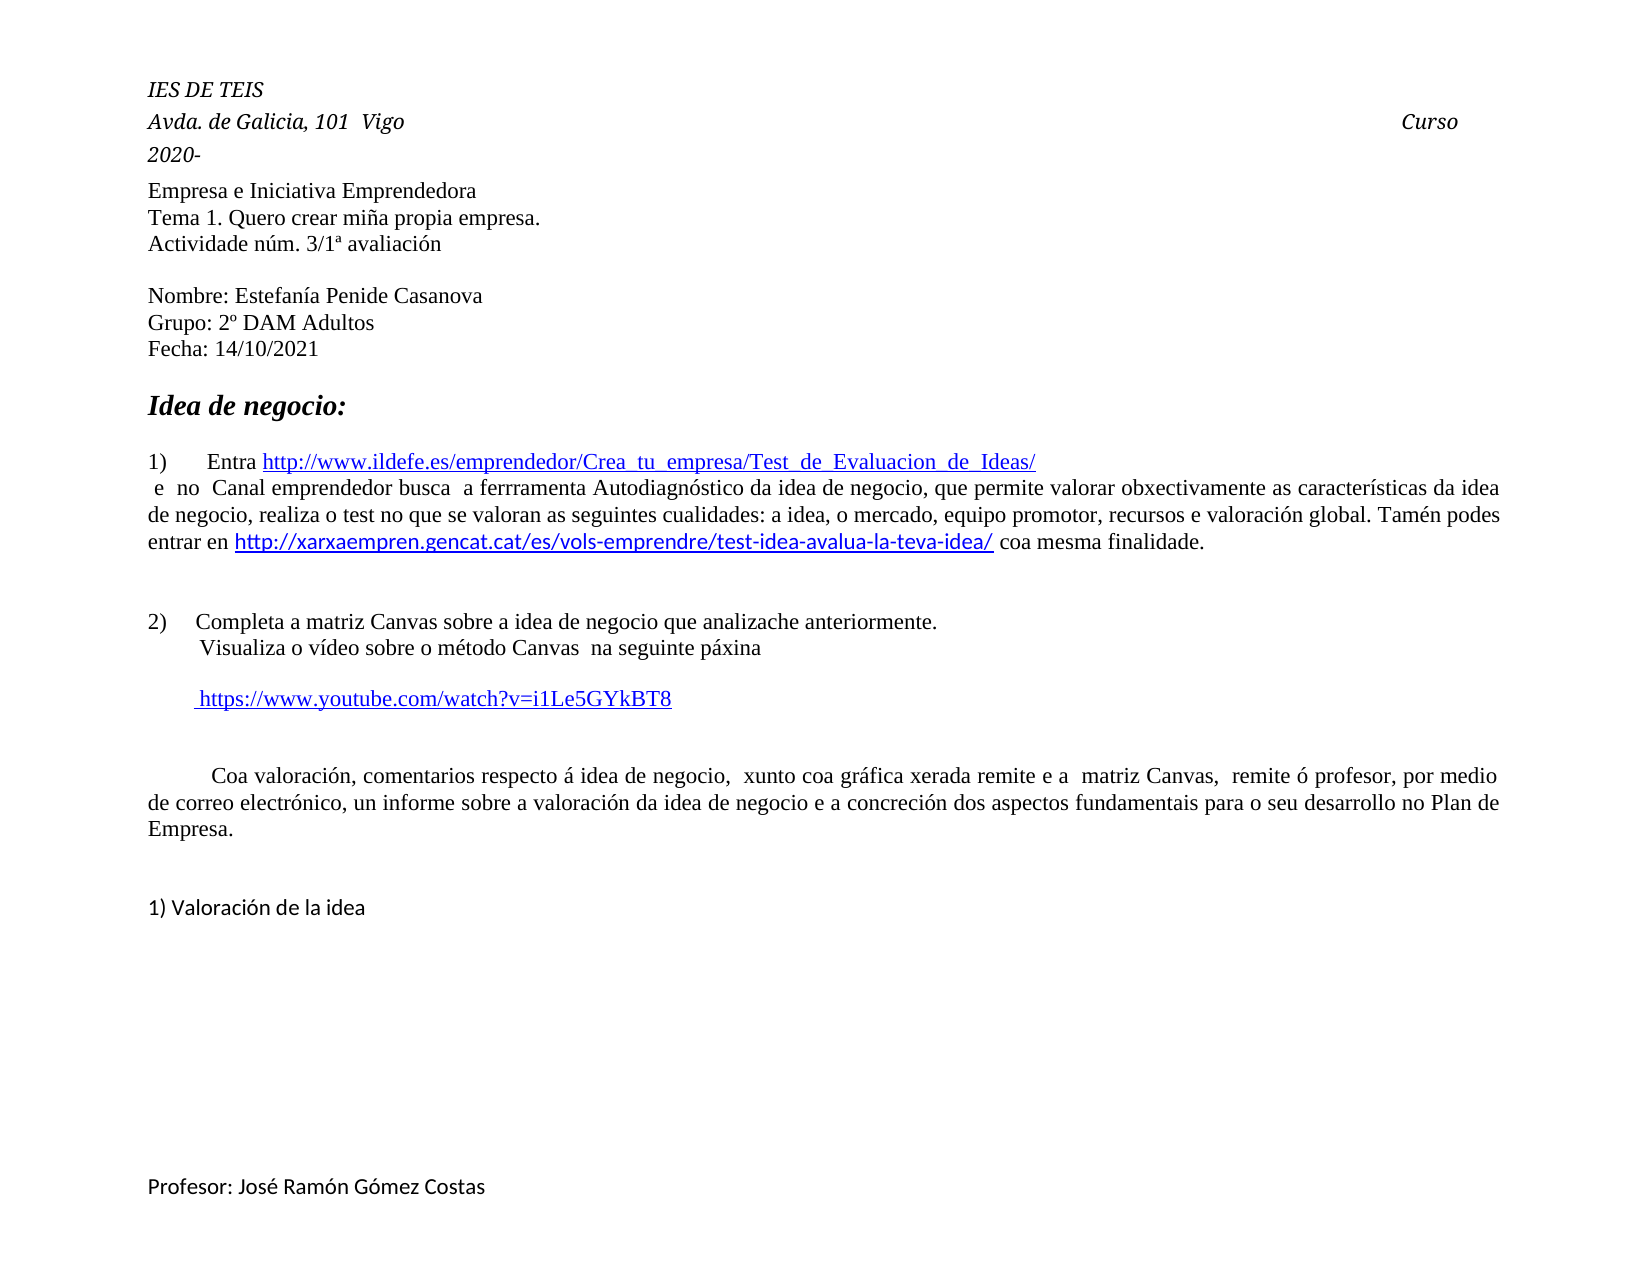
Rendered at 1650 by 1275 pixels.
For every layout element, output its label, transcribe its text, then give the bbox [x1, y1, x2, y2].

text Coa valoración, comentarios respecto á idea de negocio, xunto coa gráfica xerada remite e a matriz Canvas, remite ó profesor, por medio de correo electrónico, un informe sobre a valoración da idea de negocio e a concreción dos aspectos fundamentais para o seu desarrollo no Plan de Empresa. [148, 762, 1502, 842]
text 1) Entra http://www.ildefe.es/emprendedor/Crea_tu_empresa/Test_de_Evaluacion_de_Ideas/ [148, 448, 1548, 474]
text Nombre: Estefanía Penide Casanova [148, 283, 1502, 309]
text Tema 1. Quero crear miña propia empresa. [148, 203, 1502, 230]
text e no Canal emprendedor busca a ferrramenta Autodiagnóstico da idea de negocio, que permite valorar obxectivamente as características da idea de negocio, realiza o test no que se valoran as seguintes cualidades: a idea, o mercado, equipo promotor, recursos e valoración global. Tamén podes entrar en http://xarxaempren.gencat.cat/es/vols-emprendre/test-idea-avalua-la-teva-idea/ coa mesma finalidade. [148, 474, 1502, 555]
text Visualiza o vídeo sobre o método Canvas na seguinte páxina [148, 634, 1502, 660]
text Empresa e Iniciativa Emprendedora [148, 177, 1502, 203]
text Actividade núm. 3/1ª avaliación [148, 230, 1502, 256]
text Idea de negocio: [148, 388, 1502, 422]
text 2) Completa a matriz Canvas sobre a idea de negocio que analizache anteriormente. [148, 608, 1548, 634]
text Fecha: 14/10/2021 [148, 335, 1502, 362]
text 1) Valoración de la idea [148, 893, 1502, 921]
text Grupo: 2º DAM Adultos [148, 309, 1502, 335]
text https://www.youtube.com/watch?v=i1Le5GYkBT8 [148, 685, 1502, 711]
